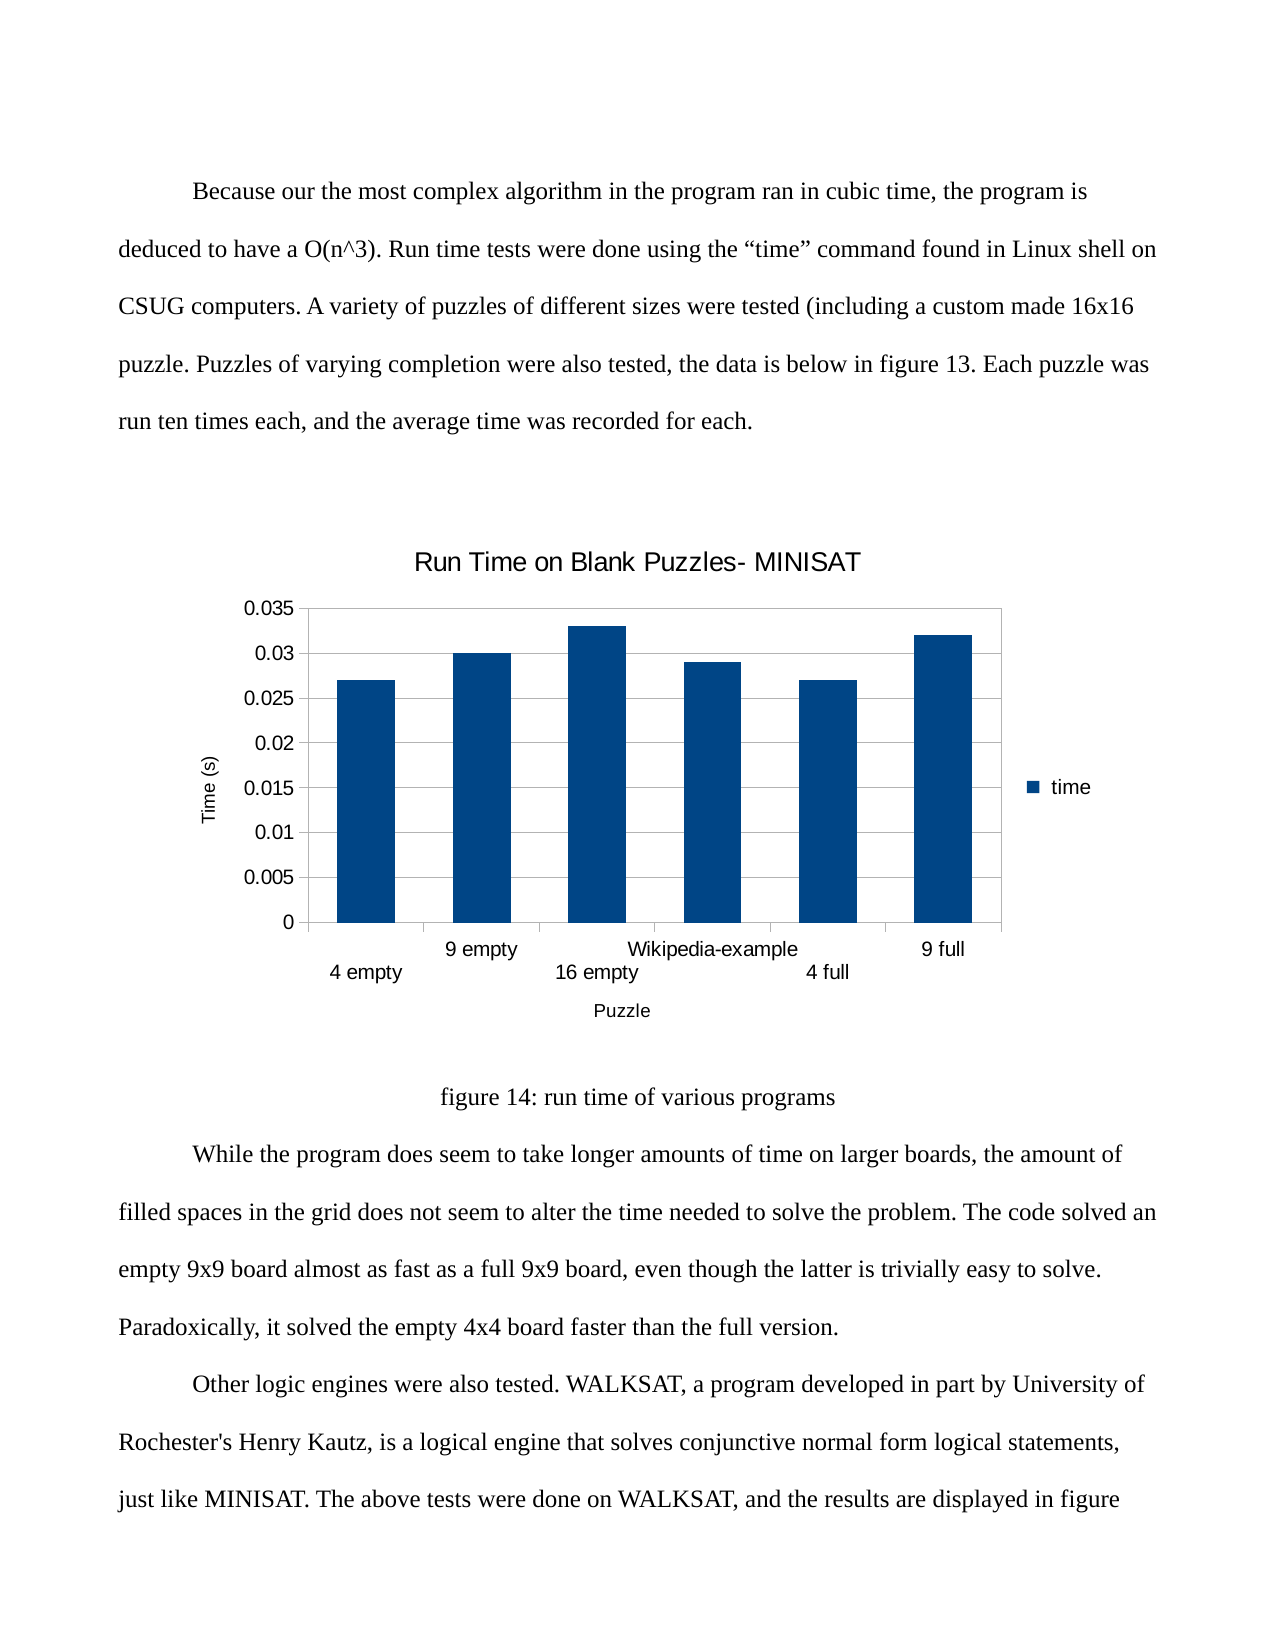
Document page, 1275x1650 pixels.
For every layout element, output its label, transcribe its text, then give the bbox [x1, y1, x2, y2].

text Other logic engines were also tested. WALKSAT, a program developed in part by University of Rochester's Henry Kautz, is a logical engine that solves conjunctive normal form logical statements, just like MINISAT. The above tests were done on WALKSAT, and the results are displayed in figure [118, 1369, 1157, 1513]
text While the program does seem to take longer amounts of time on larger boards, the amount of filled spaces in the grid does not seem to alter the time needed to solve the problem. The code solved an empty 9x9 board almost as fast as a full 9x9 board, even though the latter is trivially easy to solve. Paradoxically, it solved the empty 4x4 board faster than the full version. [118, 1139, 1157, 1340]
text figure 14: run time of various programs [118, 521, 1157, 1110]
text Because our the most complex algorithm in the program ran in cubic time, the program is deduced to have a O(n^3). Run time tests were done using the “time” command found in Linux shell on CSUG computers. A variety of puzzles of different sizes were tested (including a custom made 16x16 puzzle. Puzzles of varying completion were also tested, the data is below in figure 13. Each puzzle was run ten times each, and the average time was recorded for each. [118, 176, 1157, 435]
